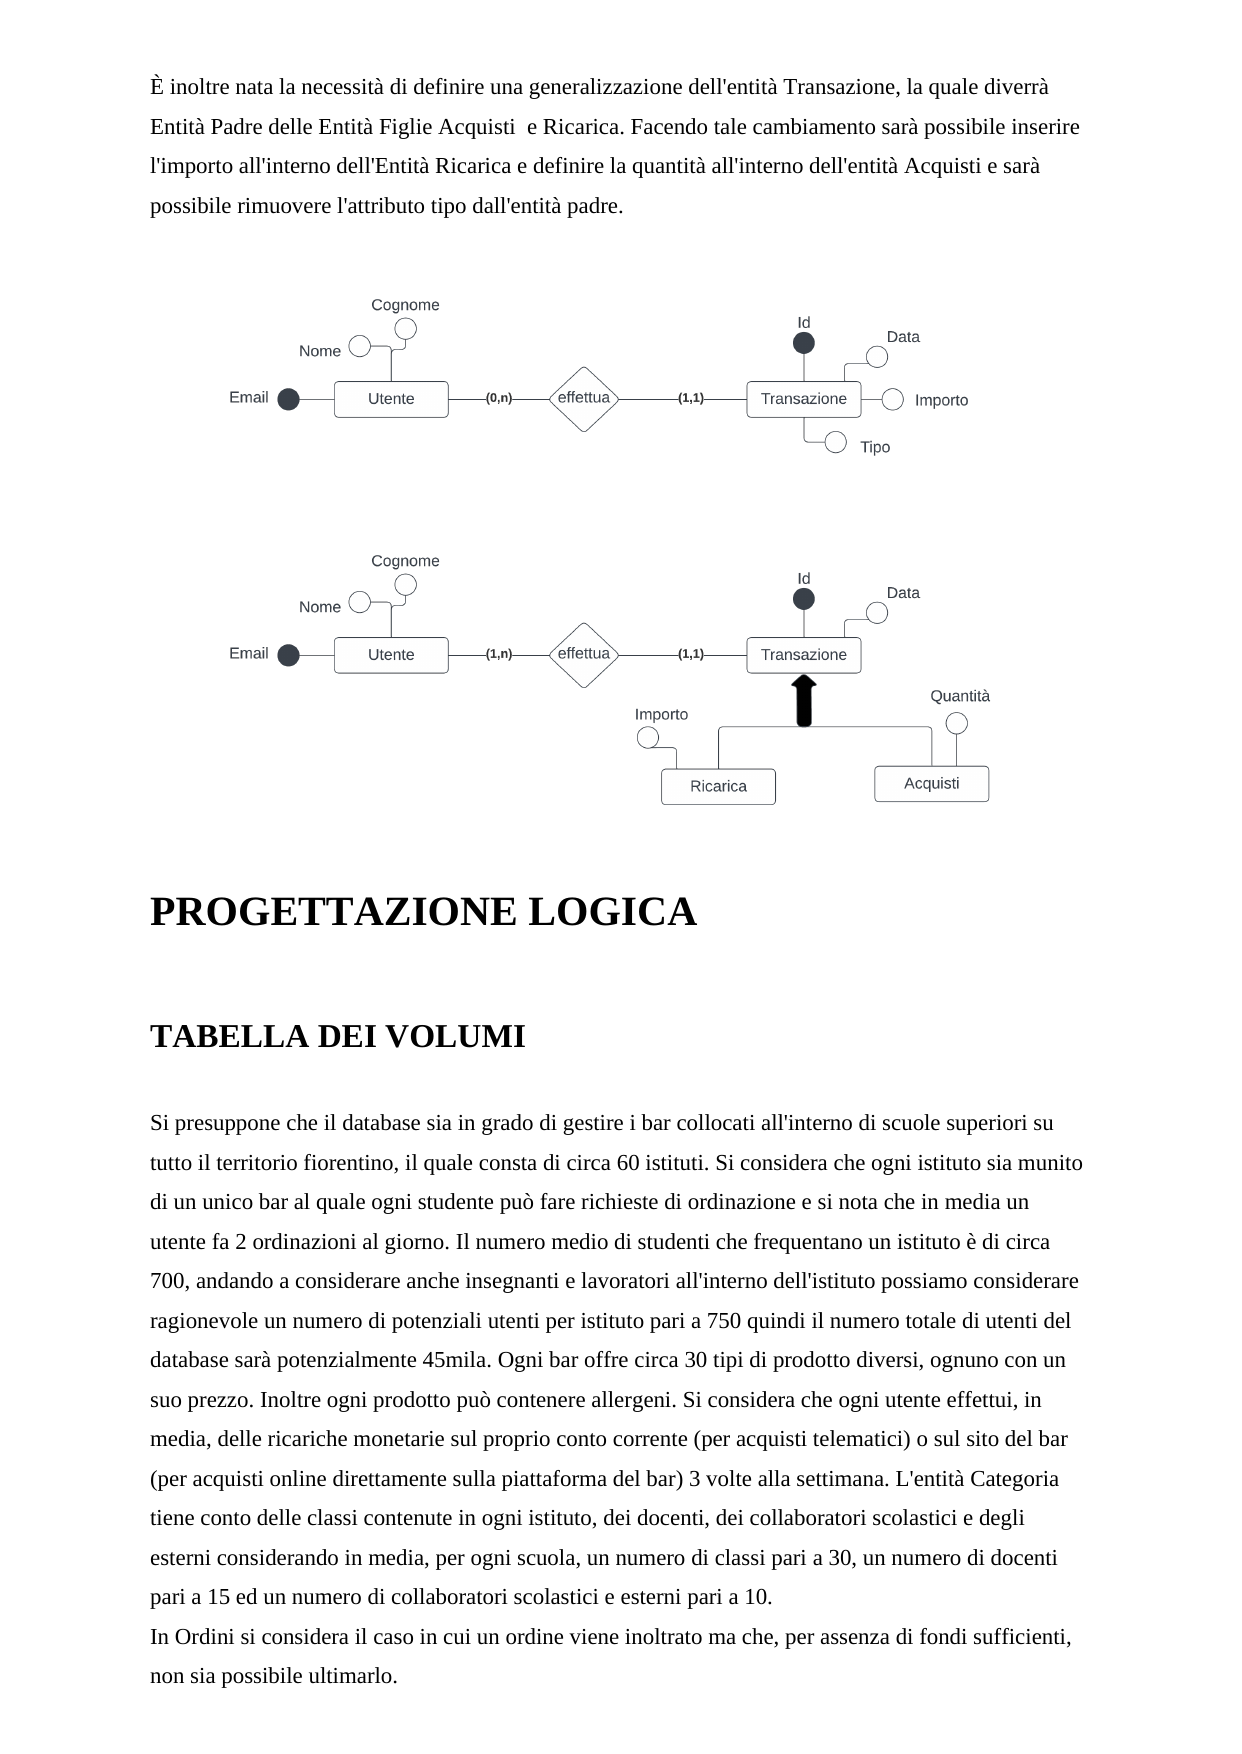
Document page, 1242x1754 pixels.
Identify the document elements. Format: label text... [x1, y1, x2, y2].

text È inoltre nata la necessità di definire una generalizzazione dell'entità Transazione, la quale diverrà Entità Padre delle Entità Figlie Acquisti e Ricarica. Facendo tale cambiamento sarà possibile inserire l'importo all'interno dell'Entità Ricarica e definire la quantità all'interno dell'entità Acquisti e sarà possibile rimuovere l'attributo tipo dall'entità padre. [150, 73, 1092, 218]
text Si presuppone che il database sia in grado di gestire i bar collocati all'interno di scuole superiori su tutto il territorio fiorentino, il quale consta di circa 60 istituti. Si considera che ogni istituto sia munito di un unico bar al quale ogni studente può fare richieste di ordinazione e si nota che in media un utente fa 2 ordinazioni al giorno. Il numero medio di studenti che frequentano un istituto è di circa 700, andando a considerare anche insegnanti e lavoratori all'interno dell'istituto possiamo considerare ragionevole un numero di potenziali utenti per istituto pari a 750 quindi il numero totale di utenti del database sarà potenzialmente 45mila. Ogni bar offre circa 30 tipi di prodotto diversi, ognuno con un suo prezzo. Inoltre ogni prodotto può contenere allergeni. Si considera che ogni utente effettui, in media, delle ricariche monetarie sul proprio conto corrente (per acquisti telematici) o sul sito del bar (per acquisti online direttamente sulla piattaforma del bar) 3 volte alla settimana. L'entità Categoria tiene conto delle classi contenute in ogni istituto, dei docenti, dei collaboratori scolastici e degli esterni considerando in media, per ogni scuola, un numero di classi pari a 30, un numero di docenti pari a 15 ed un numero di collaboratori scolastici e esterni pari a 10. In Ordini si considera il caso in cui un ordine viene inoltrato ma che, per assenza di fondi sufficienti, non sia possibile ultimarlo. [150, 1109, 1092, 1688]
text TABELLA DEI VOLUMI [150, 1016, 1092, 1054]
text PROGETTAZIONE LOGICA [150, 887, 1092, 934]
picture [136, 258, 1074, 833]
